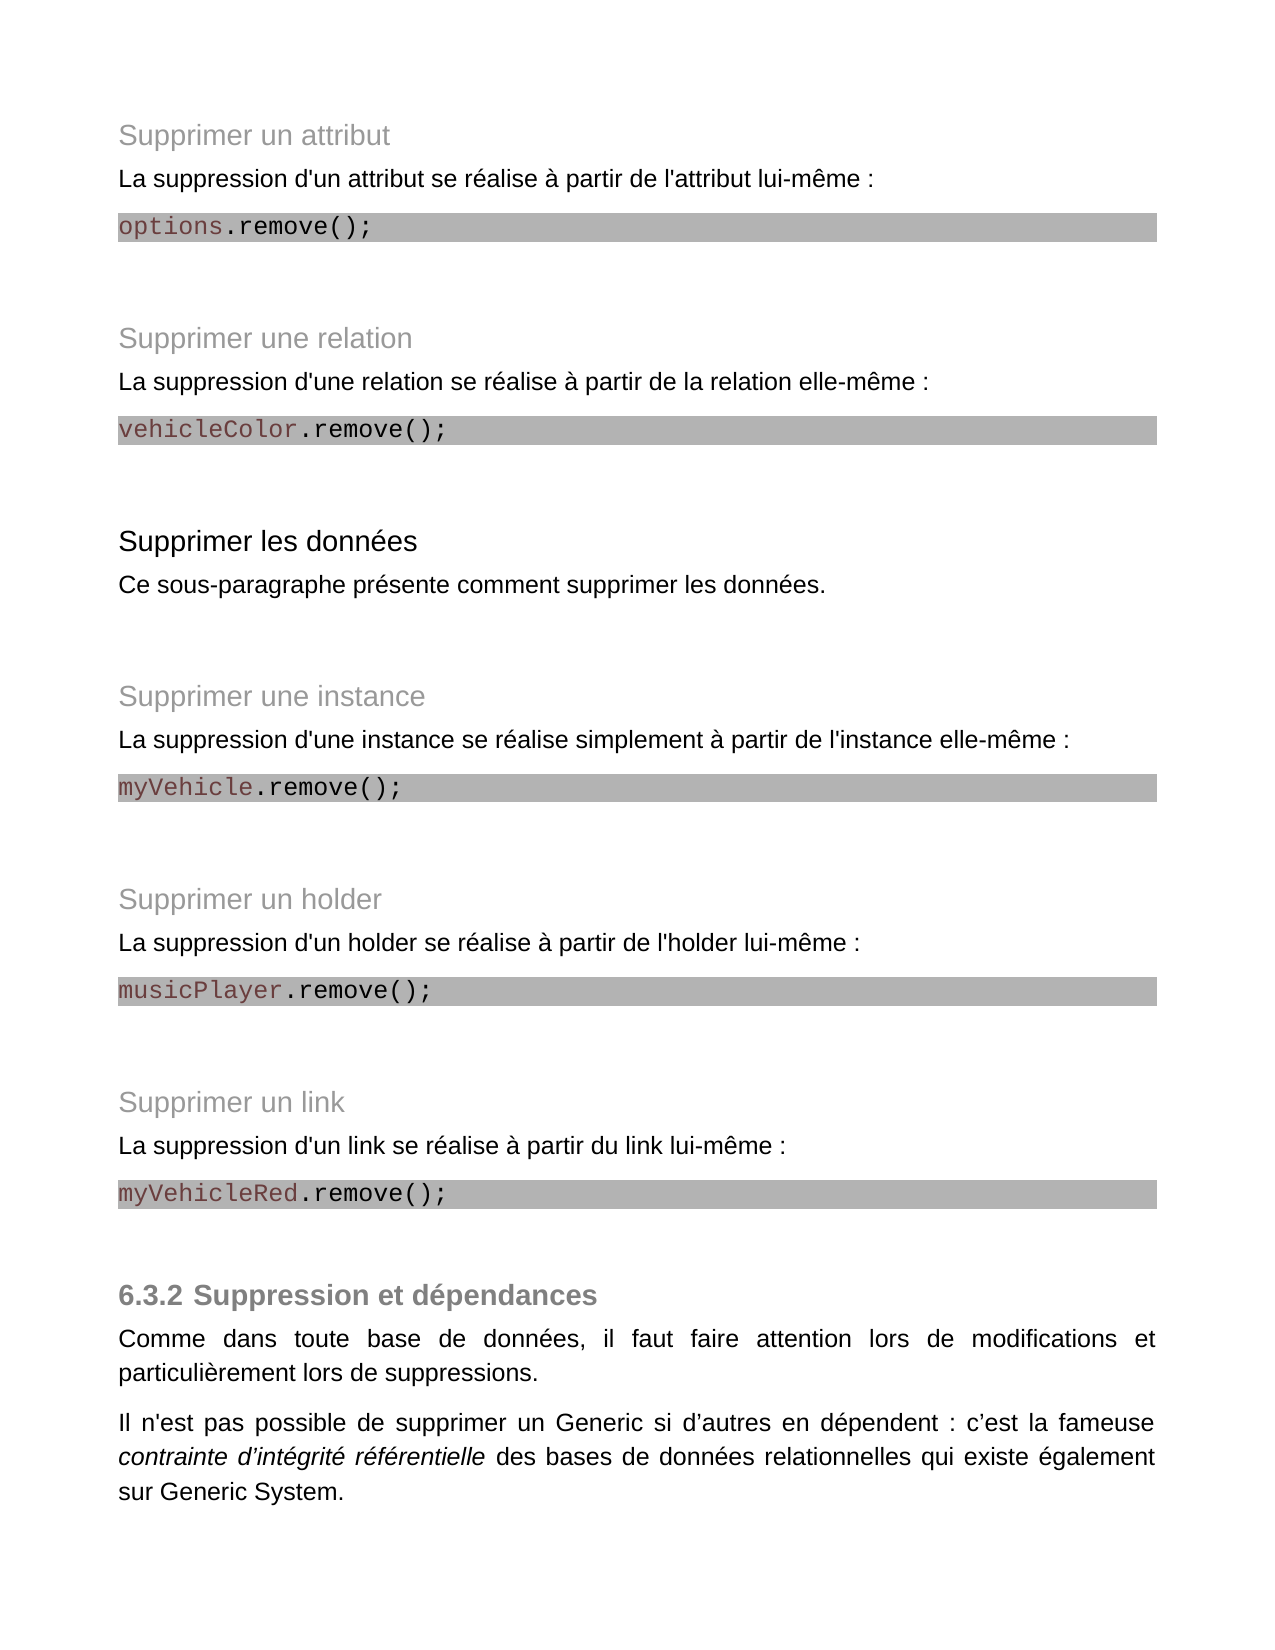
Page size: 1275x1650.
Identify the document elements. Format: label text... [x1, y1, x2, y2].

text myVehicleRed.remove(); [118, 1180, 1157, 1209]
text La suppression d'une instance se réalise simplement à partir de l'instance elle-même : [118, 725, 1157, 754]
text La suppression d'une relation se réalise à partir de la relation elle-même : [118, 367, 1157, 396]
text Comme dans toute base de données, il faut faire attention lors de modifications et particulièrement lors de suppressions. [118, 1324, 1157, 1387]
text Ce sous-paragraphe présente comment supprimer les données. [118, 570, 1157, 599]
subtitle Supprimer un attribut [118, 118, 1157, 152]
text La suppression d'un attribut se réalise à partir de l'attribut lui-même : [118, 164, 1157, 193]
subtitle Supprimer une relation [118, 321, 1157, 355]
subtitle Supprimer une instance [118, 679, 1157, 712]
subtitle Supprimer un holder [118, 882, 1157, 916]
subtitle Suppression et dépendances [118, 1278, 1157, 1311]
text options.remove(); [118, 213, 1157, 242]
text musicPlayer.remove(); [118, 977, 1157, 1006]
text Il n'est pas possible de supprimer un Generic si d’autres en dépendent : c’est la fameuse contrainte d’intégrité référentielle des bases de données relationnelles qui existe également sur Generic System. [118, 1407, 1157, 1505]
text vehicleColor.remove(); [118, 416, 1157, 445]
subtitle Supprimer un link [118, 1085, 1157, 1119]
text La suppression d'un holder se réalise à partir de l'holder lui-même : [118, 928, 1157, 957]
text myVehicle.remove(); [118, 774, 1157, 802]
subtitle Supprimer les données [118, 524, 1157, 558]
text La suppression d'un link se réalise à partir du link lui-même : [118, 1131, 1157, 1160]
